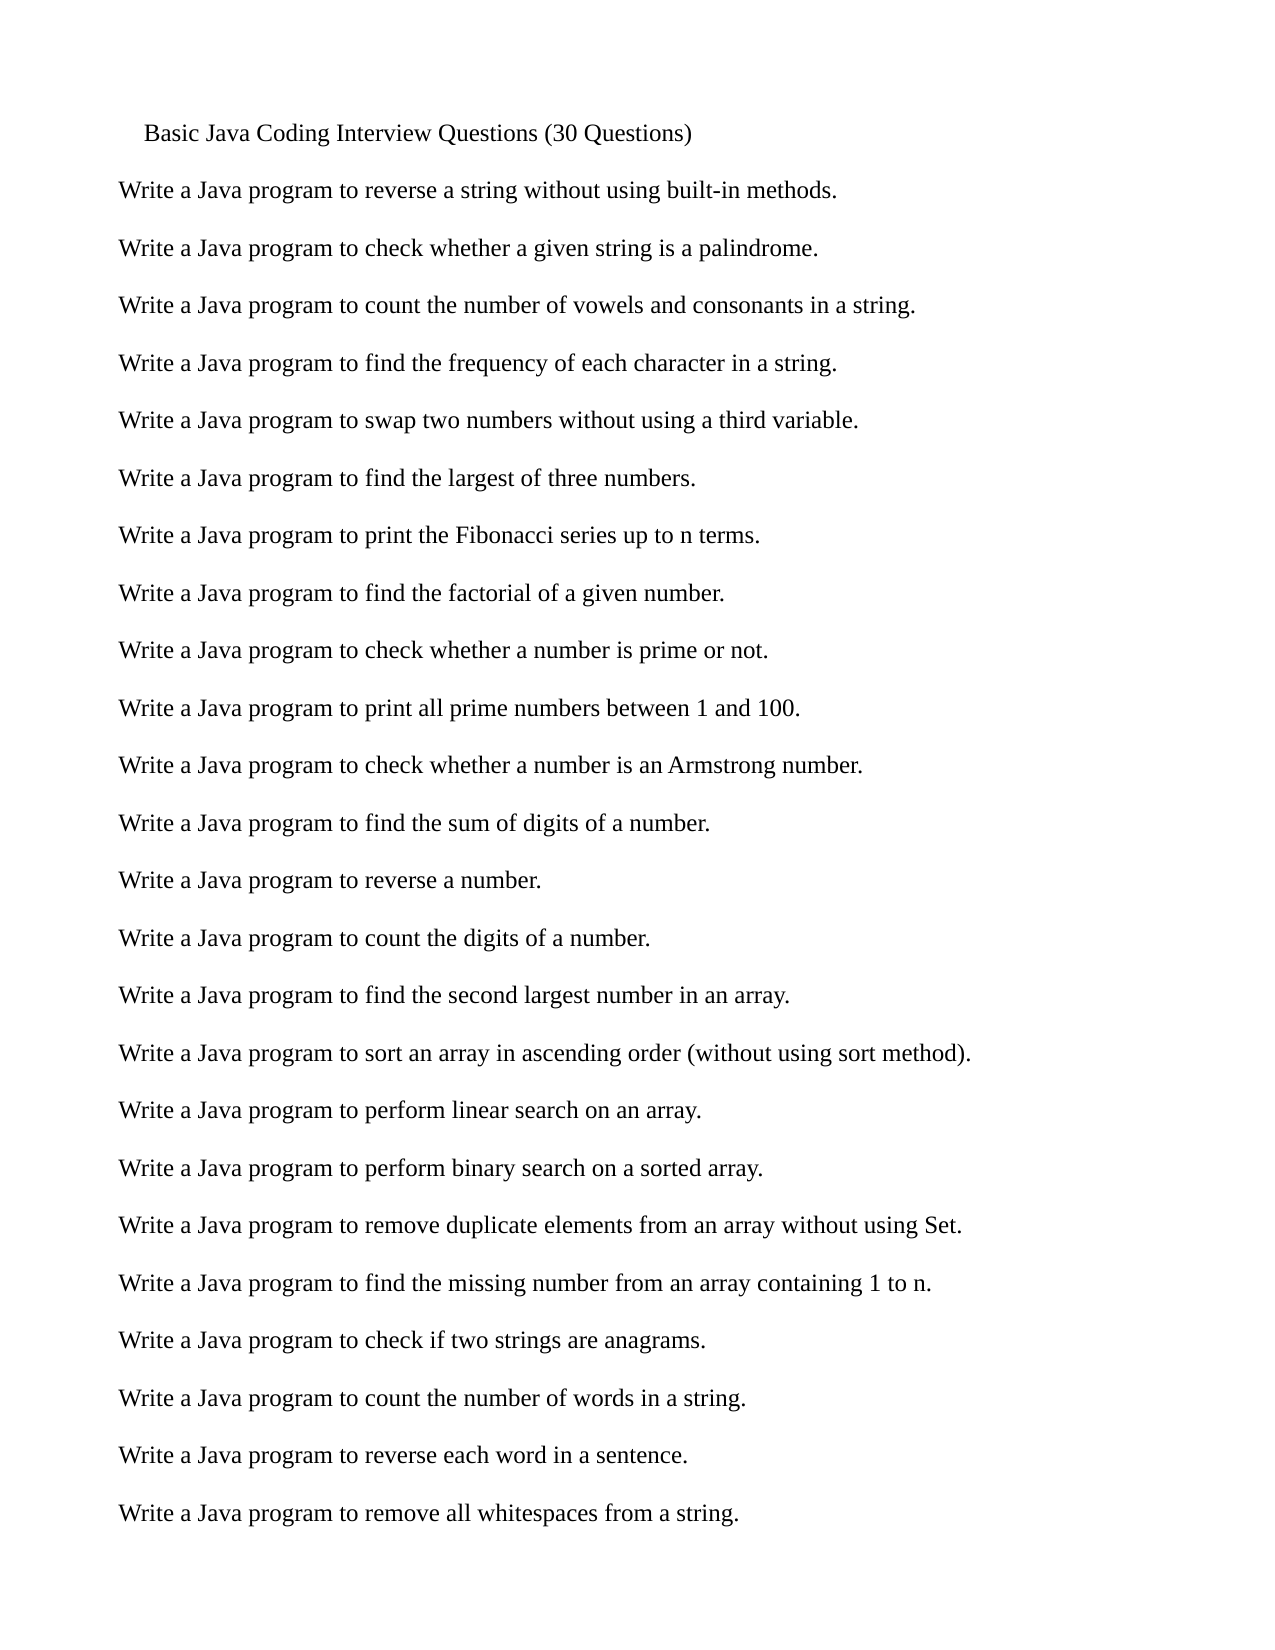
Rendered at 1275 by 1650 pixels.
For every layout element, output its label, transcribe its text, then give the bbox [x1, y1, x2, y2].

text ✅ Basic Java Coding Interview Questions (30 Questions) [118, 118, 1157, 147]
text Write a Java program to remove all whitespaces from a string. [118, 1498, 1157, 1527]
text Write a Java program to count the digits of a number. [118, 923, 1157, 952]
text Write a Java program to reverse each word in a sentence. [118, 1441, 1157, 1469]
text Write a Java program to check if two strings are anagrams. [118, 1326, 1157, 1354]
text Write a Java program to print the Fibonacci series up to n terms. [118, 521, 1157, 549]
text Write a Java program to reverse a number. [118, 866, 1157, 894]
text Write a Java program to check whether a number is prime or not. [118, 636, 1157, 664]
text Write a Java program to reverse a string without using built-in methods. [118, 176, 1157, 204]
text Write a Java program to count the number of words in a string. [118, 1383, 1157, 1412]
text Write a Java program to count the number of vowels and consonants in a string. [118, 291, 1157, 319]
text Write a Java program to find the second largest number in an array. [118, 981, 1157, 1009]
text Write a Java program to perform binary search on a sorted array. [118, 1153, 1157, 1182]
text Write a Java program to check whether a number is an Armstrong number. [118, 751, 1157, 779]
text Write a Java program to perform linear search on an array. [118, 1096, 1157, 1124]
text Write a Java program to remove duplicate elements from an array without using Set. [118, 1211, 1157, 1239]
text Write a Java program to find the factorial of a given number. [118, 578, 1157, 607]
text Write a Java program to find the sum of digits of a number. [118, 808, 1157, 837]
text Write a Java program to find the frequency of each character in a string. [118, 348, 1157, 377]
text Write a Java program to find the largest of three numbers. [118, 463, 1157, 492]
text Write a Java program to check whether a given string is a palindrome. [118, 233, 1157, 262]
text Write a Java program to print all prime numbers between 1 and 100. [118, 693, 1157, 722]
text Write a Java program to swap two numbers without using a third variable. [118, 406, 1157, 434]
text Write a Java program to find the missing number from an array containing 1 to n. [118, 1268, 1157, 1297]
text Write a Java program to sort an array in ascending order (without using sort method). [118, 1038, 1157, 1067]
